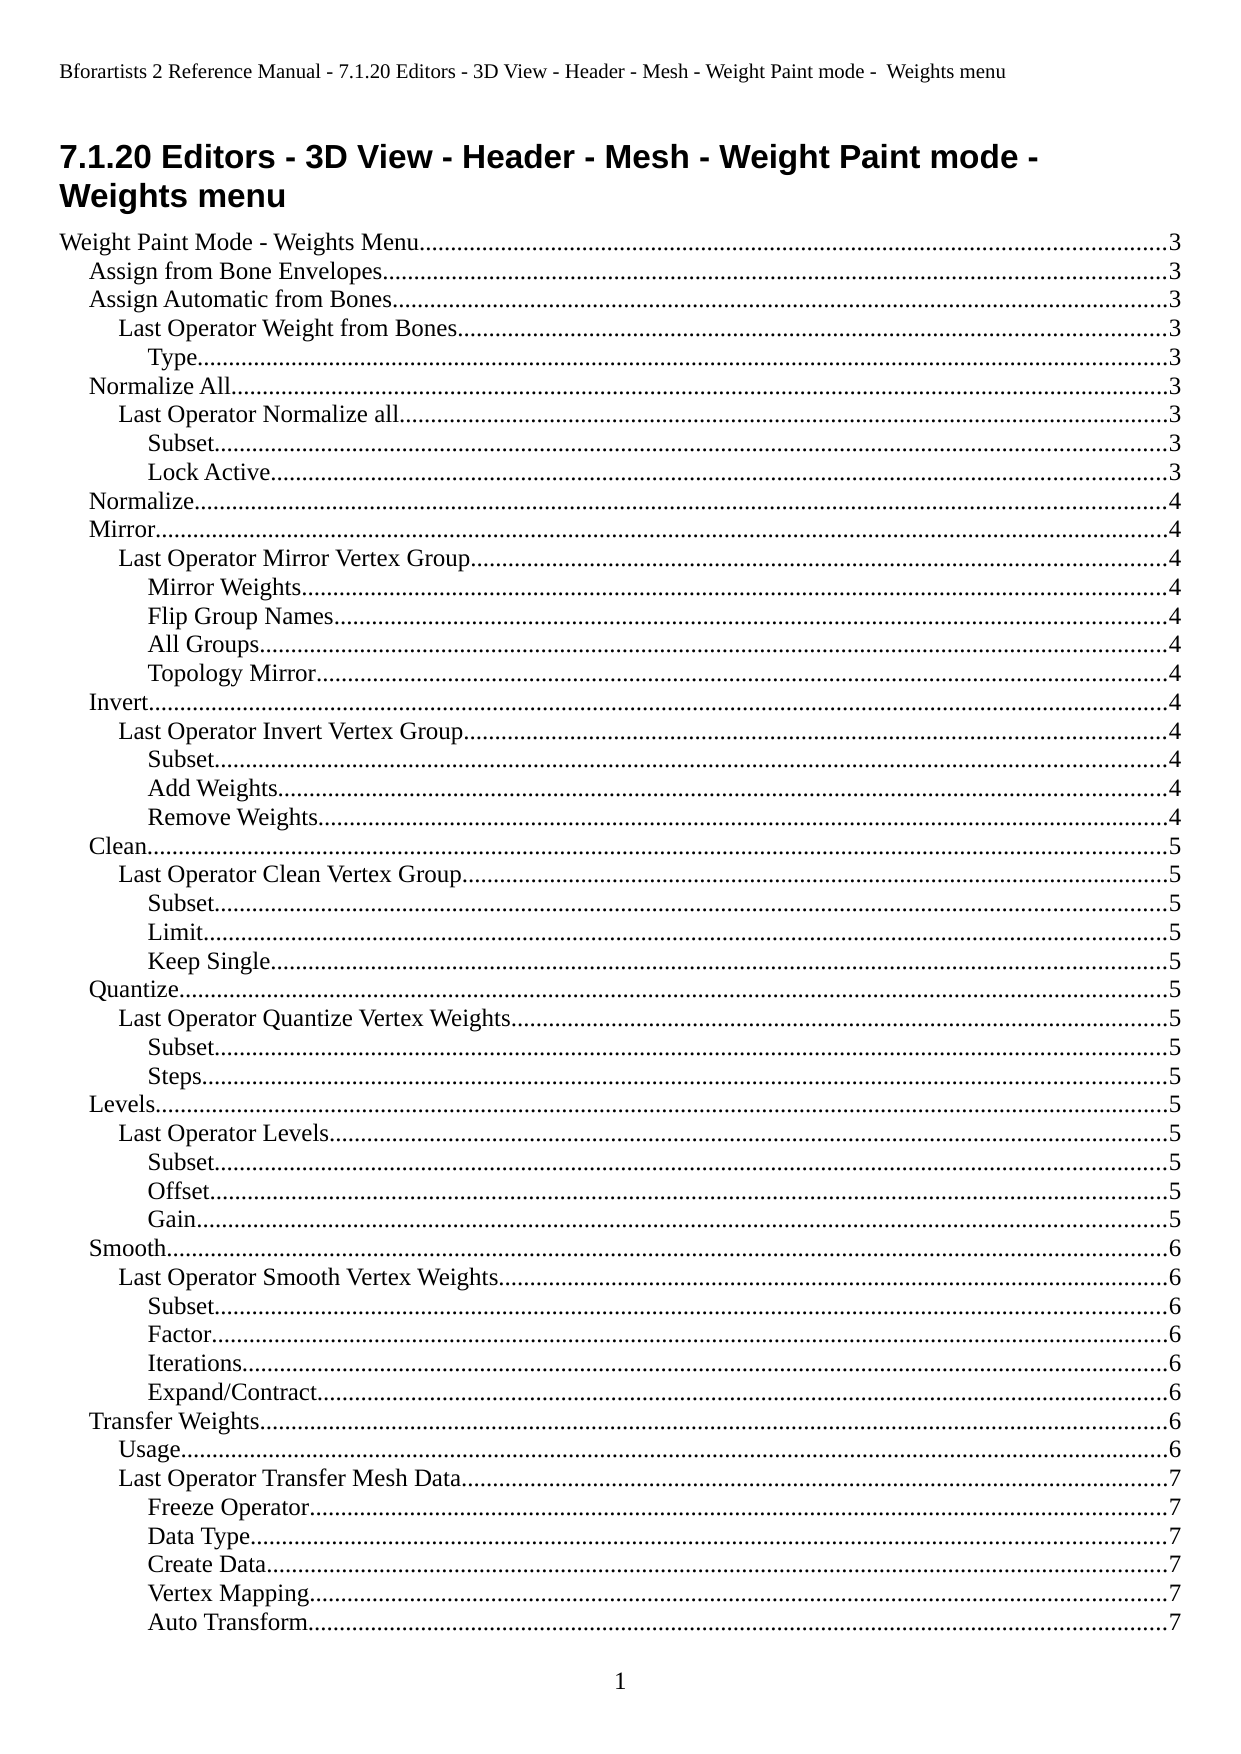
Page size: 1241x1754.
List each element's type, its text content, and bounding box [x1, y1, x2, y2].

text Remove Weights 4 [147, 802, 1181, 831]
text Vertex Mapping 7 [147, 1578, 1181, 1607]
text Invert 4 [88, 687, 1181, 716]
text Last Operator Invert Vertex Group 4 [118, 716, 1181, 744]
text Assign Automatic from Bones 3 [88, 284, 1181, 313]
text Quantize 5 [88, 974, 1181, 1003]
text Usage 6 [118, 1434, 1181, 1463]
text Subset 5 [147, 1032, 1181, 1061]
text Assign from Bone Envelopes 3 [88, 256, 1181, 284]
text Freeze Operator 7 [147, 1492, 1181, 1521]
text Expand/Contract 6 [147, 1377, 1181, 1406]
text Normalize All 3 [88, 371, 1181, 399]
text Add Weights 4 [147, 773, 1181, 802]
text Offset 5 [147, 1176, 1181, 1204]
text Clean 5 [88, 831, 1181, 859]
text Last Operator Levels 5 [118, 1118, 1181, 1147]
text Keep Single 5 [147, 946, 1181, 974]
text Topology Mirror 4 [147, 658, 1181, 687]
text Levels 5 [88, 1089, 1181, 1118]
text Steps 5 [147, 1061, 1181, 1089]
text Last Operator Normalize all 3 [118, 399, 1181, 428]
text Last Operator Mirror Vertex Group 4 [118, 543, 1181, 572]
text Last Operator Weight from Bones 3 [118, 313, 1181, 342]
text Lock Active 3 [147, 457, 1181, 486]
text Subset 5 [147, 888, 1181, 917]
text Subset 5 [147, 1147, 1181, 1176]
text Transfer Weights 6 [88, 1406, 1181, 1434]
text Subset 3 [147, 428, 1181, 457]
text Subset 6 [147, 1291, 1181, 1319]
text Type 3 [147, 342, 1181, 371]
text Flip Group Names 4 [147, 601, 1181, 629]
text Mirror 4 [88, 514, 1181, 543]
text Normalize 4 [88, 486, 1181, 514]
text All Groups 4 [147, 629, 1181, 658]
text Data Type 7 [147, 1521, 1181, 1549]
text Subset 4 [147, 744, 1181, 773]
text Weight Paint Mode - Weights Menu 3 [59, 227, 1181, 256]
text Factor 6 [147, 1319, 1181, 1348]
text Last Operator Quantize Vertex Weights 5 [118, 1003, 1181, 1032]
text Iterations 6 [147, 1348, 1181, 1377]
text Last Operator Clean Vertex Group 5 [118, 859, 1181, 888]
subtitle 7.1.20 Editors - 3D View - Header - Mesh - Weight Paint mode - Weights menu [59, 138, 1181, 214]
text Mirror Weights 4 [147, 572, 1181, 601]
text Last Operator Transfer Mesh Data 7 [118, 1463, 1181, 1492]
text Gain 5 [147, 1204, 1181, 1233]
text Auto Transform 7 [147, 1607, 1181, 1636]
text Create Data 7 [147, 1549, 1181, 1578]
text Last Operator Smooth Vertex Weights 6 [118, 1262, 1181, 1291]
text Smooth 6 [88, 1233, 1181, 1262]
text Limit 5 [147, 917, 1181, 946]
